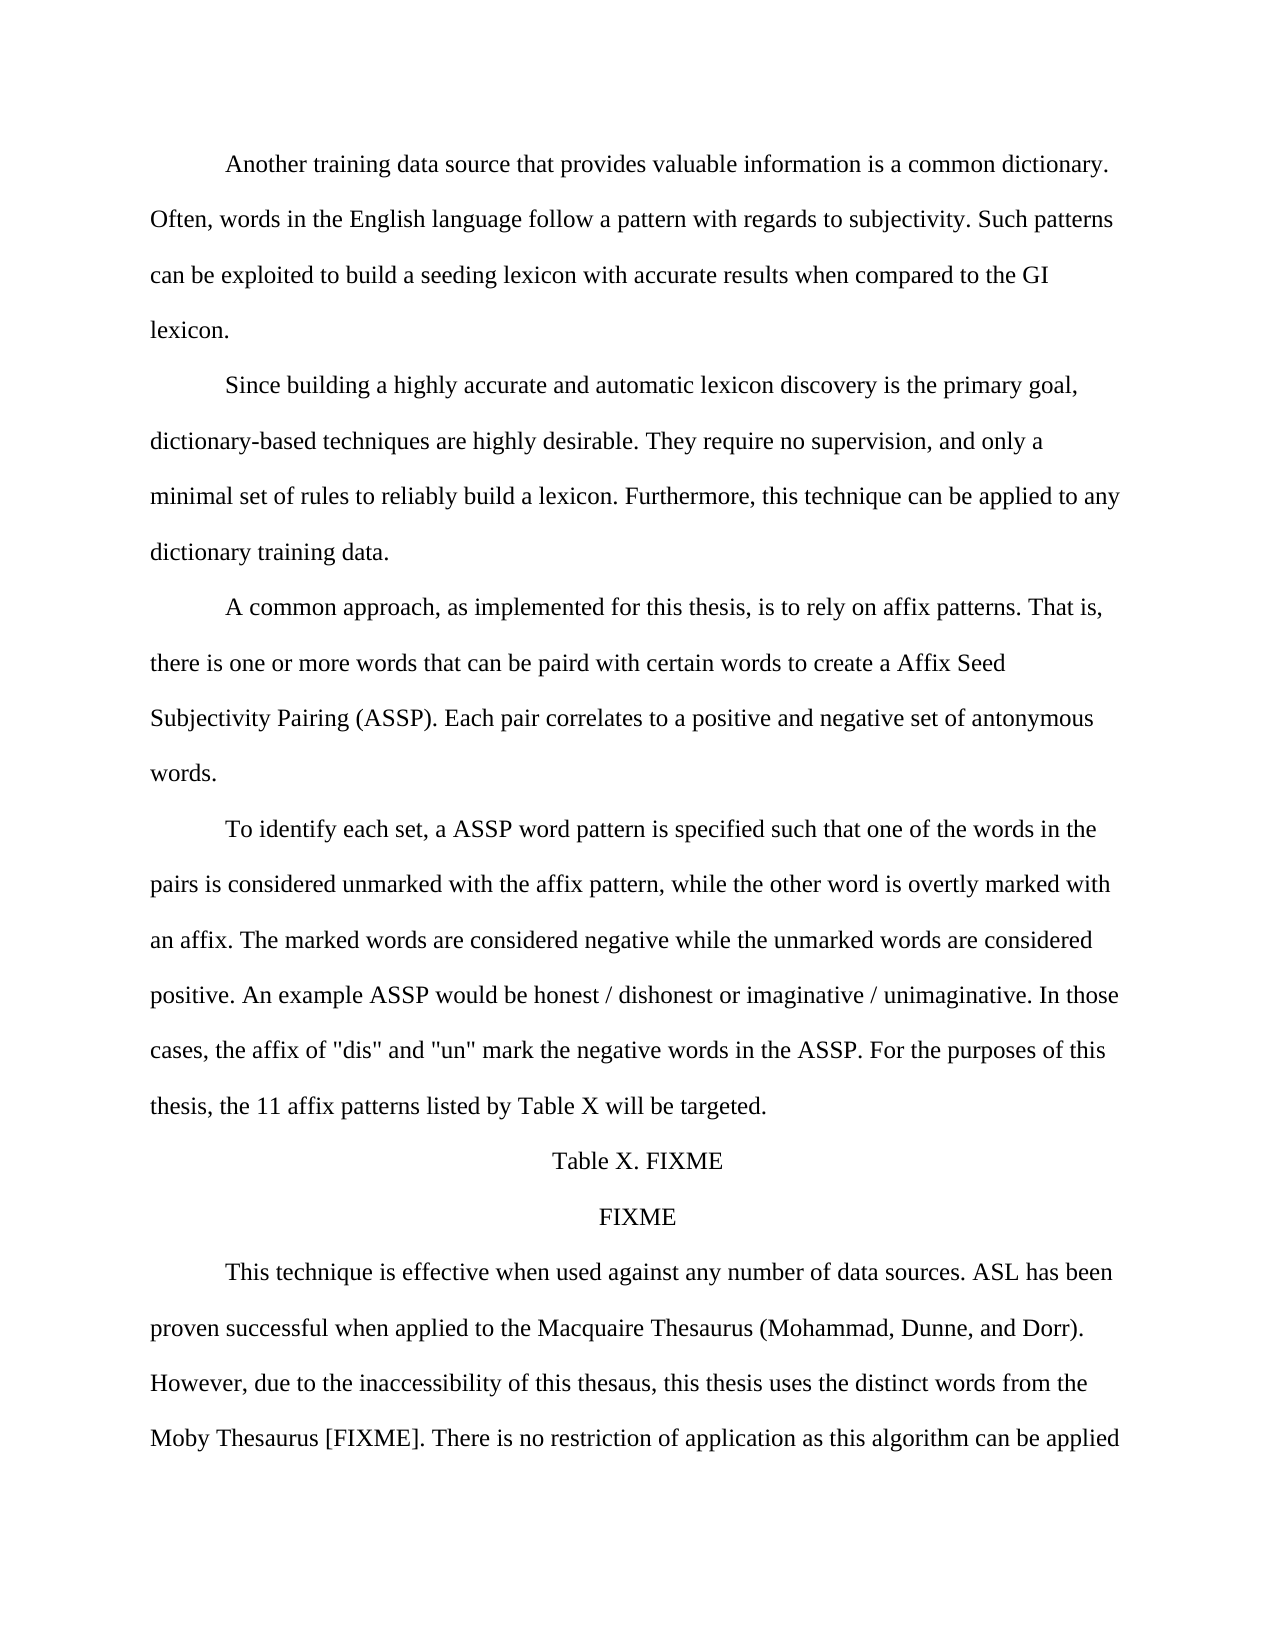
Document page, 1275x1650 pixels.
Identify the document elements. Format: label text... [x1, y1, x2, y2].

text This technique is effective when used against any number of data sources. ASL has been proven successful when applied to the Macquaire Thesaurus (Mohammad, Dunne, and Dorr). However, due to the inaccessibility of this thesaus, this thesis uses the distinct words from the Moby Thesaurus [FIXME]. There is no restriction of application as this algorithm can be applied [150, 1258, 1125, 1452]
text FIXME [150, 1203, 1125, 1231]
text Table X. FIXME [150, 1147, 1125, 1175]
text Another training data source that provides valuable information is a common dictionary. Often, words in the English language follow a pattern with regards to subjectivity. Such patterns can be exploited to build a seeding lexicon with accurate results when compared to the GI lexicon. Since building a highly accurate and automatic lexicon discovery is the primary goal, dictionary-based techniques are highly desirable. They require no supervision, and only a minimal set of rules to reliably build a lexicon. Furthermore, this technique can be applied to any dictionary training data. A common approach, as implemented for this thesis, is to rely on affix patterns. That is, there is one or more words that can be paird with certain words to create a Affix Seed Subjectivity Pairing (ASSP). Each pair correlates to a positive and negative set of antonymous words. To identify each set, a ASSP word pattern is specified such that one of the words in the pairs is considered unmarked with the affix pattern, while the other word is overtly marked with an affix. The marked words are considered negative while the unmarked words are considered positive. An example ASSP would be honest / dishonest or imaginative / unimaginative. In those cases, the affix of "dis" and "un" mark the negative words in the ASSP. For the purposes of this thesis, the 11 affix patterns listed by Table X will be targeted. [150, 150, 1125, 1120]
